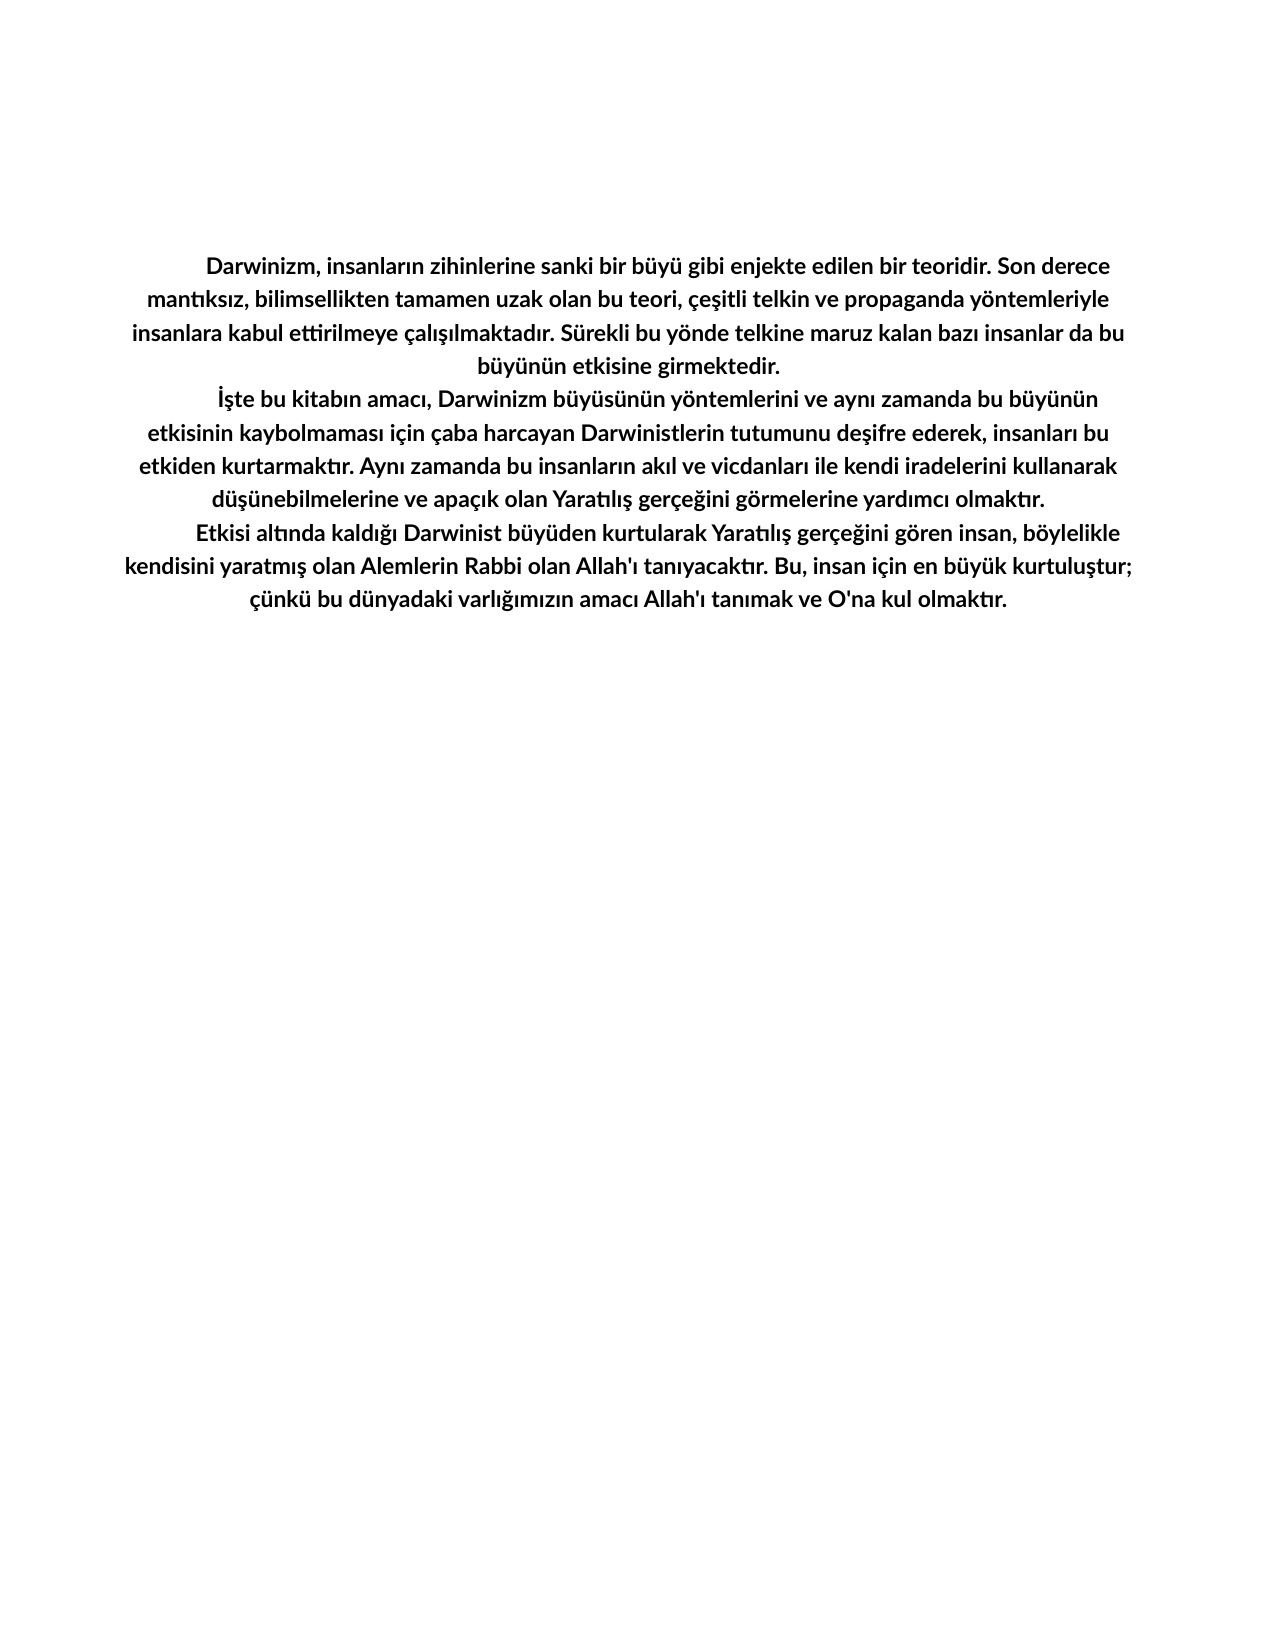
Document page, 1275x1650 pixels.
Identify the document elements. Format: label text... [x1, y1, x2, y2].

text Etkisi altında kaldığı Darwinist büyüden kurtularak Yaratılış gerçeğini gören insan, böylelikle kendisini yaratmış olan Alemlerin Rabbi olan Allah'ı tanıyacaktır. Bu, insan için en büyük kurtuluştur; çünkü bu dünyadaki varlığımızın amacı Allah'ı tanımak ve O'na kul olmaktır. [112, 514, 1145, 614]
text Darwinizm, insanların zihinlerine sanki bir büyü gibi enjekte edilen bir teoridir. Son derece mantıksız, bilimsellikten tamamen uzak olan bu teori, çeşitli telkin ve propaganda yöntemleriyle insanlara kabul ettirilmeye çalışılmaktadır. Sürekli bu yönde telkine maruz kalan bazı insanlar da bu büyünün etkisine girmektedir. [112, 248, 1145, 381]
text İşte bu kitabın amacı, Darwinizm büyüsünün yöntemlerini ve aynı zamanda bu büyünün etkisinin kaybolmaması için çaba harcayan Darwinistlerin tutumunu deşifre ederek, insanları bu etkiden kurtarmaktır. Aynı zamanda bu insanların akıl ve vicdanları ile kendi iradelerini kullanarak düşünebilmelerine ve apaçık olan Yaratılış gerçeğini görmelerine yardımcı olmaktır. [112, 381, 1145, 514]
